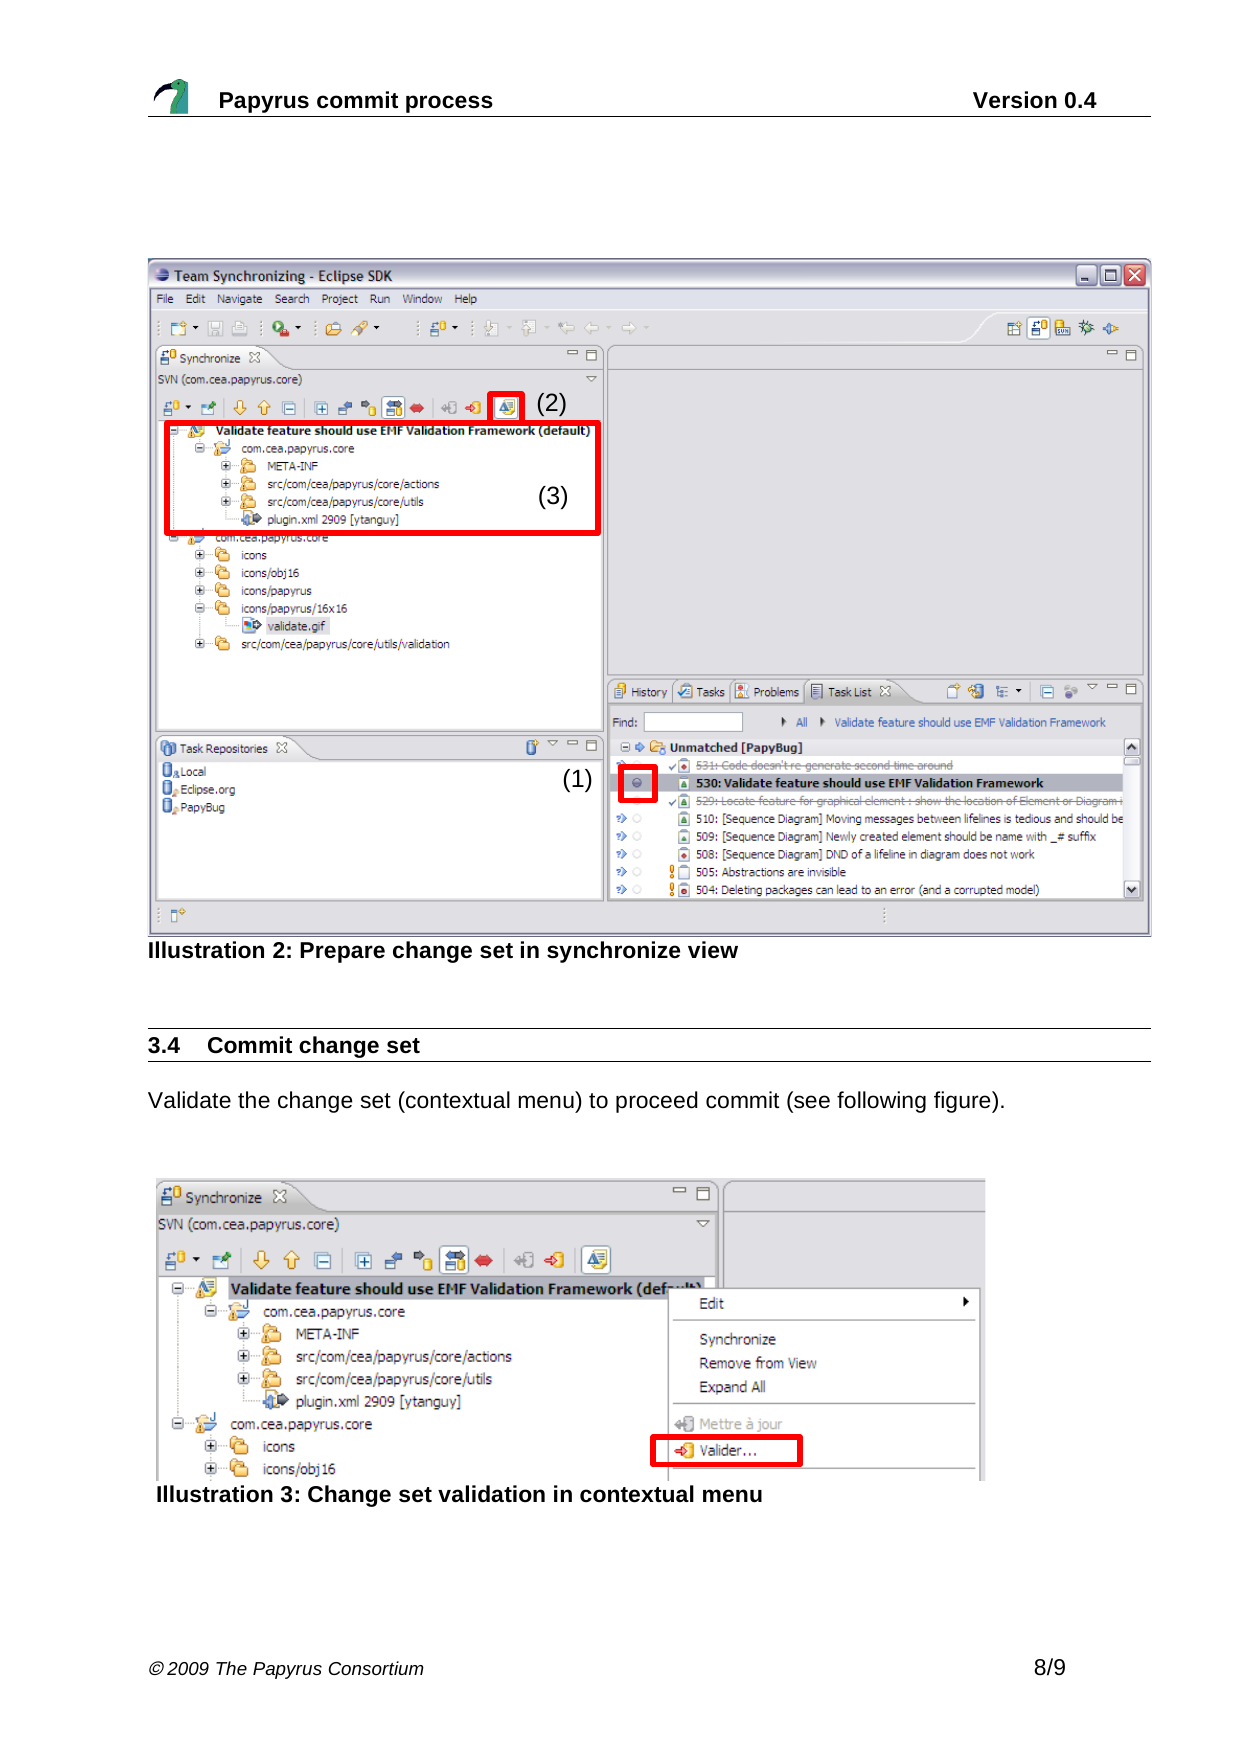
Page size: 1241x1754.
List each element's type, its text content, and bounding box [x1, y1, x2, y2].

text Illustration 3: Change set validation in contextual menu [156, 1178, 1143, 1507]
picture [147, 258, 1152, 937]
text Validate the change set (contextual menu) to proceed commit (see following figure). [148, 1087, 1151, 1114]
picture [153, 79, 189, 114]
picture [156, 1178, 986, 1481]
subtitle Commit change set [148, 1029, 1151, 1061]
text Illustration 2: Prepare change set in synchronize view [148, 937, 1151, 964]
